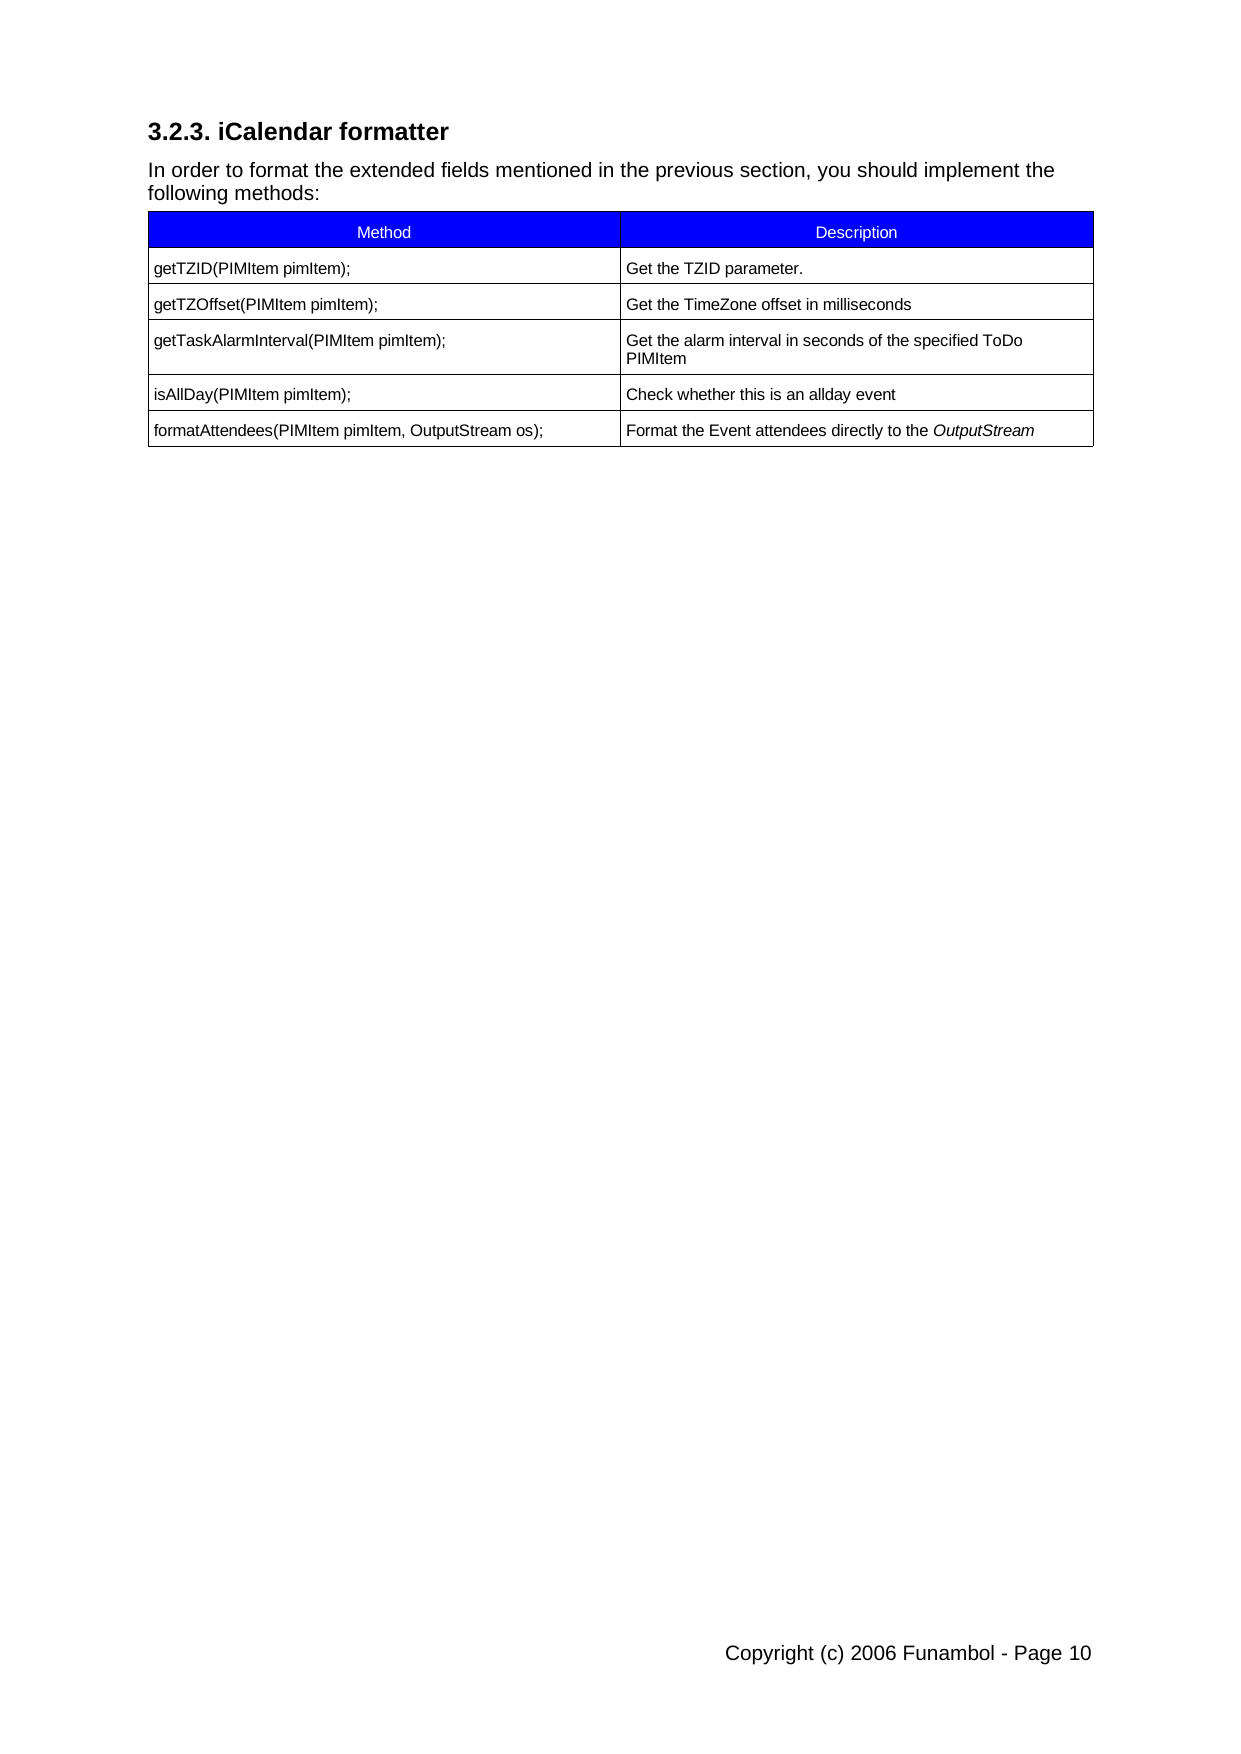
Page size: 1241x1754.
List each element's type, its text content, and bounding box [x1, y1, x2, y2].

table_cell getTaskAlarmInterval(PIMItem pimItem); [149, 320, 620, 374]
table_cell Get the TZID parameter. [621, 248, 1093, 283]
subtitle iCalendar formatter [148, 118, 1093, 146]
table_cell Format the Event attendees directly to the OutputStream [621, 411, 1093, 446]
table_header Method [149, 212, 620, 247]
table_cell getTZID(PIMItem pimItem); [149, 248, 620, 283]
table_cell formatAttendees(PIMItem pimItem, OutputStream os); [149, 411, 620, 446]
text In order to format the extended fields mentioned in the previous section, you should implement the following methods: [148, 158, 1093, 205]
table_cell Get the alarm interval in seconds of the specified ToDo PIMItem [621, 320, 1093, 374]
table_cell Check whether this is an allday event [621, 375, 1093, 410]
table_cell Get the TimeZone offset in milliseconds [621, 284, 1093, 319]
table_header Description [621, 212, 1093, 247]
table_cell isAllDay(PIMItem pimItem); [149, 375, 620, 410]
table_cell getTZOffset(PIMItem pimItem); [149, 284, 620, 319]
